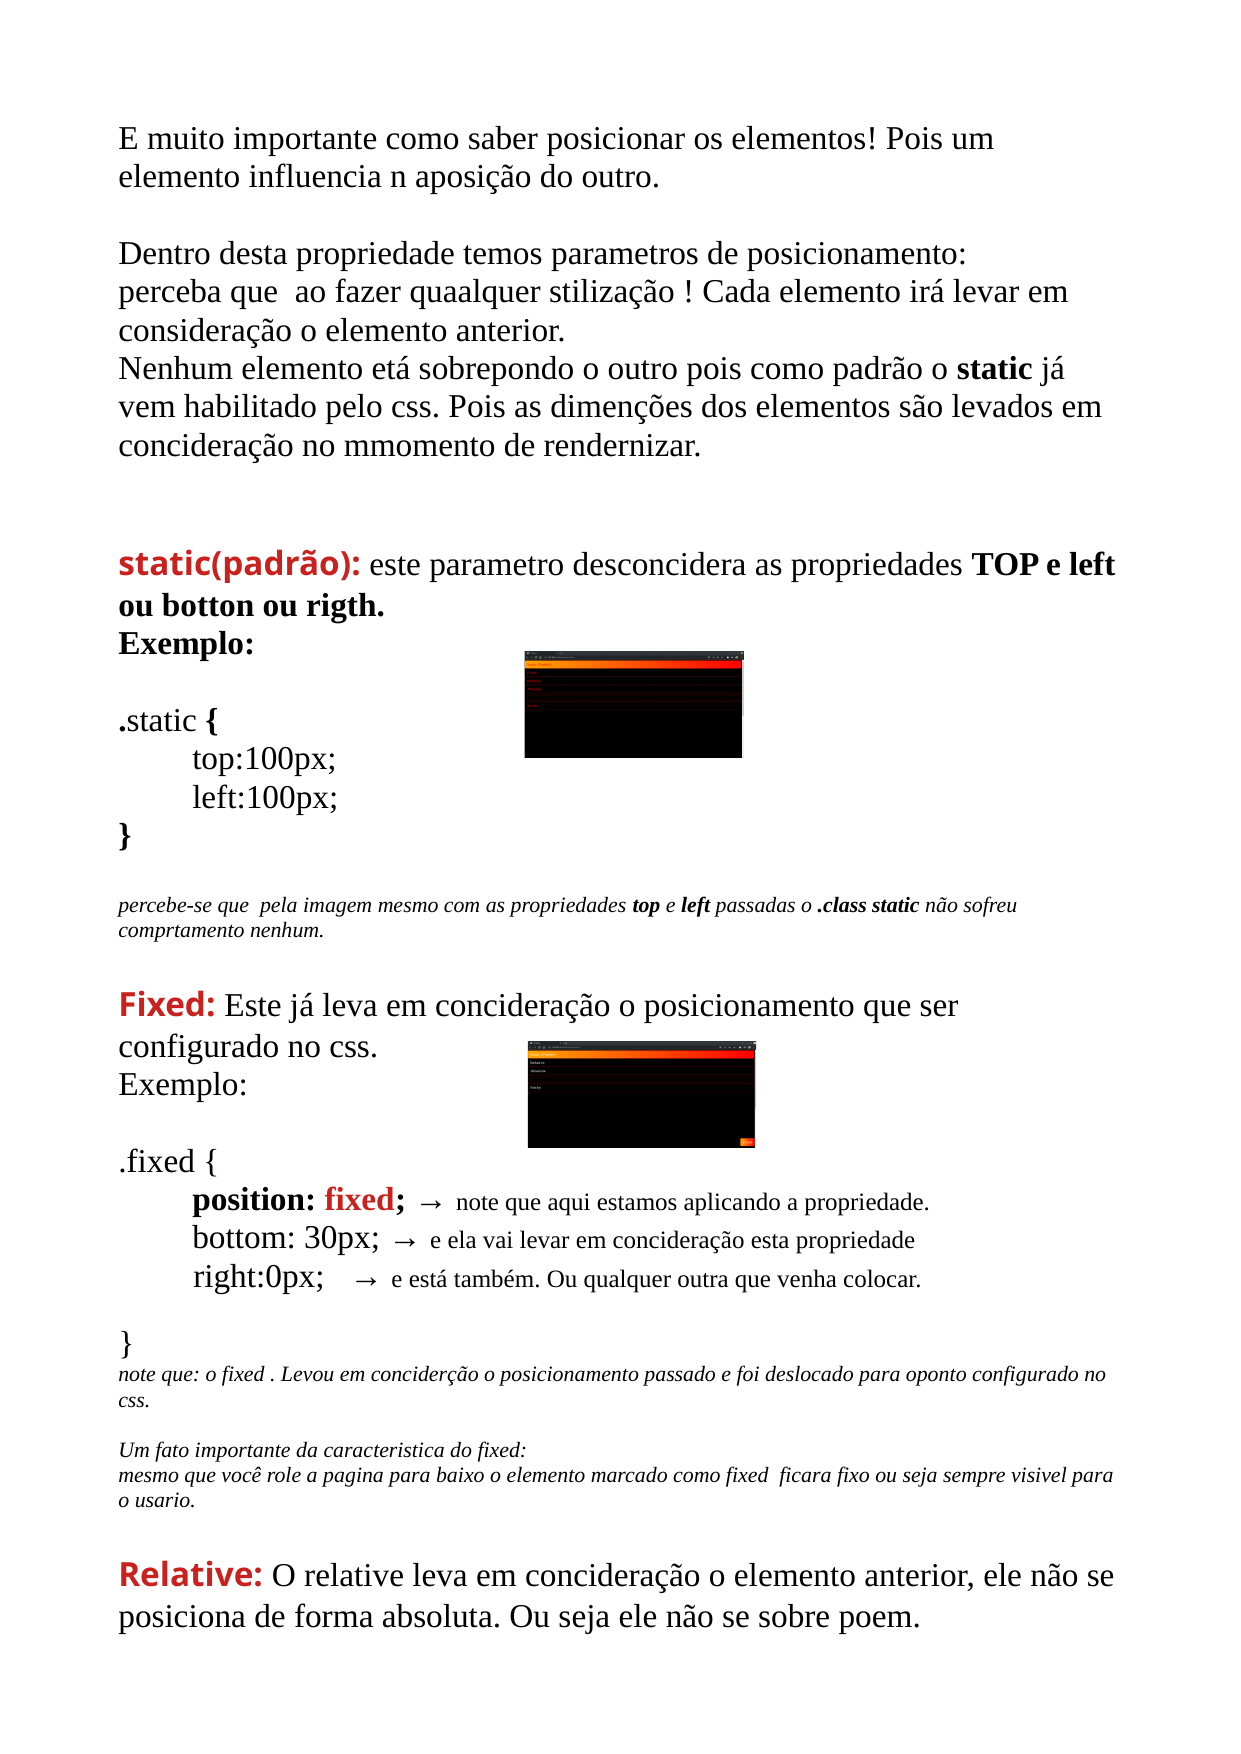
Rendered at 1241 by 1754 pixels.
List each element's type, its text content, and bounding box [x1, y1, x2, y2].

text [757, 1064, 1122, 1103]
text Um fato importante da caracteristica do fixed: [118, 1437, 1122, 1462]
text [744, 700, 1122, 738]
text } [118, 1323, 1122, 1361]
text static(padrão): este parametro desconcidera as propriedades TOP e left ou botton ou rigth. [118, 540, 1122, 623]
text } [118, 815, 1122, 853]
text left:100px; [118, 777, 1122, 815]
text percebe-se que pela imagem mesmo com as propriedades top e left passadas o .class static não sofreu comprtamento nenhum. [118, 892, 1122, 942]
text E muito importante como saber posicionar os elementos! Pois um elemento influencia n aposição do outro. [118, 118, 1122, 195]
text Relative: O relative leva em concideração o elemento anterior, ele não se posiciona de forma absoluta. Ou seja ele não se sobre poem. [118, 1551, 1122, 1635]
text .static { [118, 700, 524, 738]
picture [527, 1041, 757, 1148]
text Dentro desta propriedade temos parametros de posicionamento: [118, 233, 1122, 271]
text .fixed { [118, 1141, 1122, 1179]
text Exemplo: [118, 623, 1122, 662]
text note que: o fixed . Levou em conciderção o posicionamento passado e foi deslocado para oponto configurado no css. [118, 1361, 1122, 1412]
picture [524, 651, 744, 758]
text top:100px; [118, 738, 1122, 777]
text Fixed: Este já leva em concideração o posicionamento que ser configurado no css. [118, 981, 1122, 1064]
text Nenhum elemento etá sobrepondo o outro pois como padrão o static já vem habilitado pelo css. Pois as dimenções dos elementos são levados em concideração no mmomento de rendernizar. [118, 348, 1122, 463]
text bottom: 30px; → e ela vai levar em concideração esta propriedade [118, 1218, 1122, 1256]
text mesmo que você role a pagina para baixo o elemento marcado como fixed ficara fixo ou seja sempre visivel para o usario. [118, 1462, 1122, 1513]
text right:0px; → e está também. Ou qualquer outra que venha colocar. [118, 1256, 1122, 1294]
text perceba que ao fazer quaalquer stilização ! Cada elemento irá levar em consideração o elemento anterior. [118, 271, 1122, 348]
text position: fixed; → note que aqui estamos aplicando a propriedade. [118, 1179, 1122, 1218]
text Exemplo: [118, 1064, 527, 1103]
